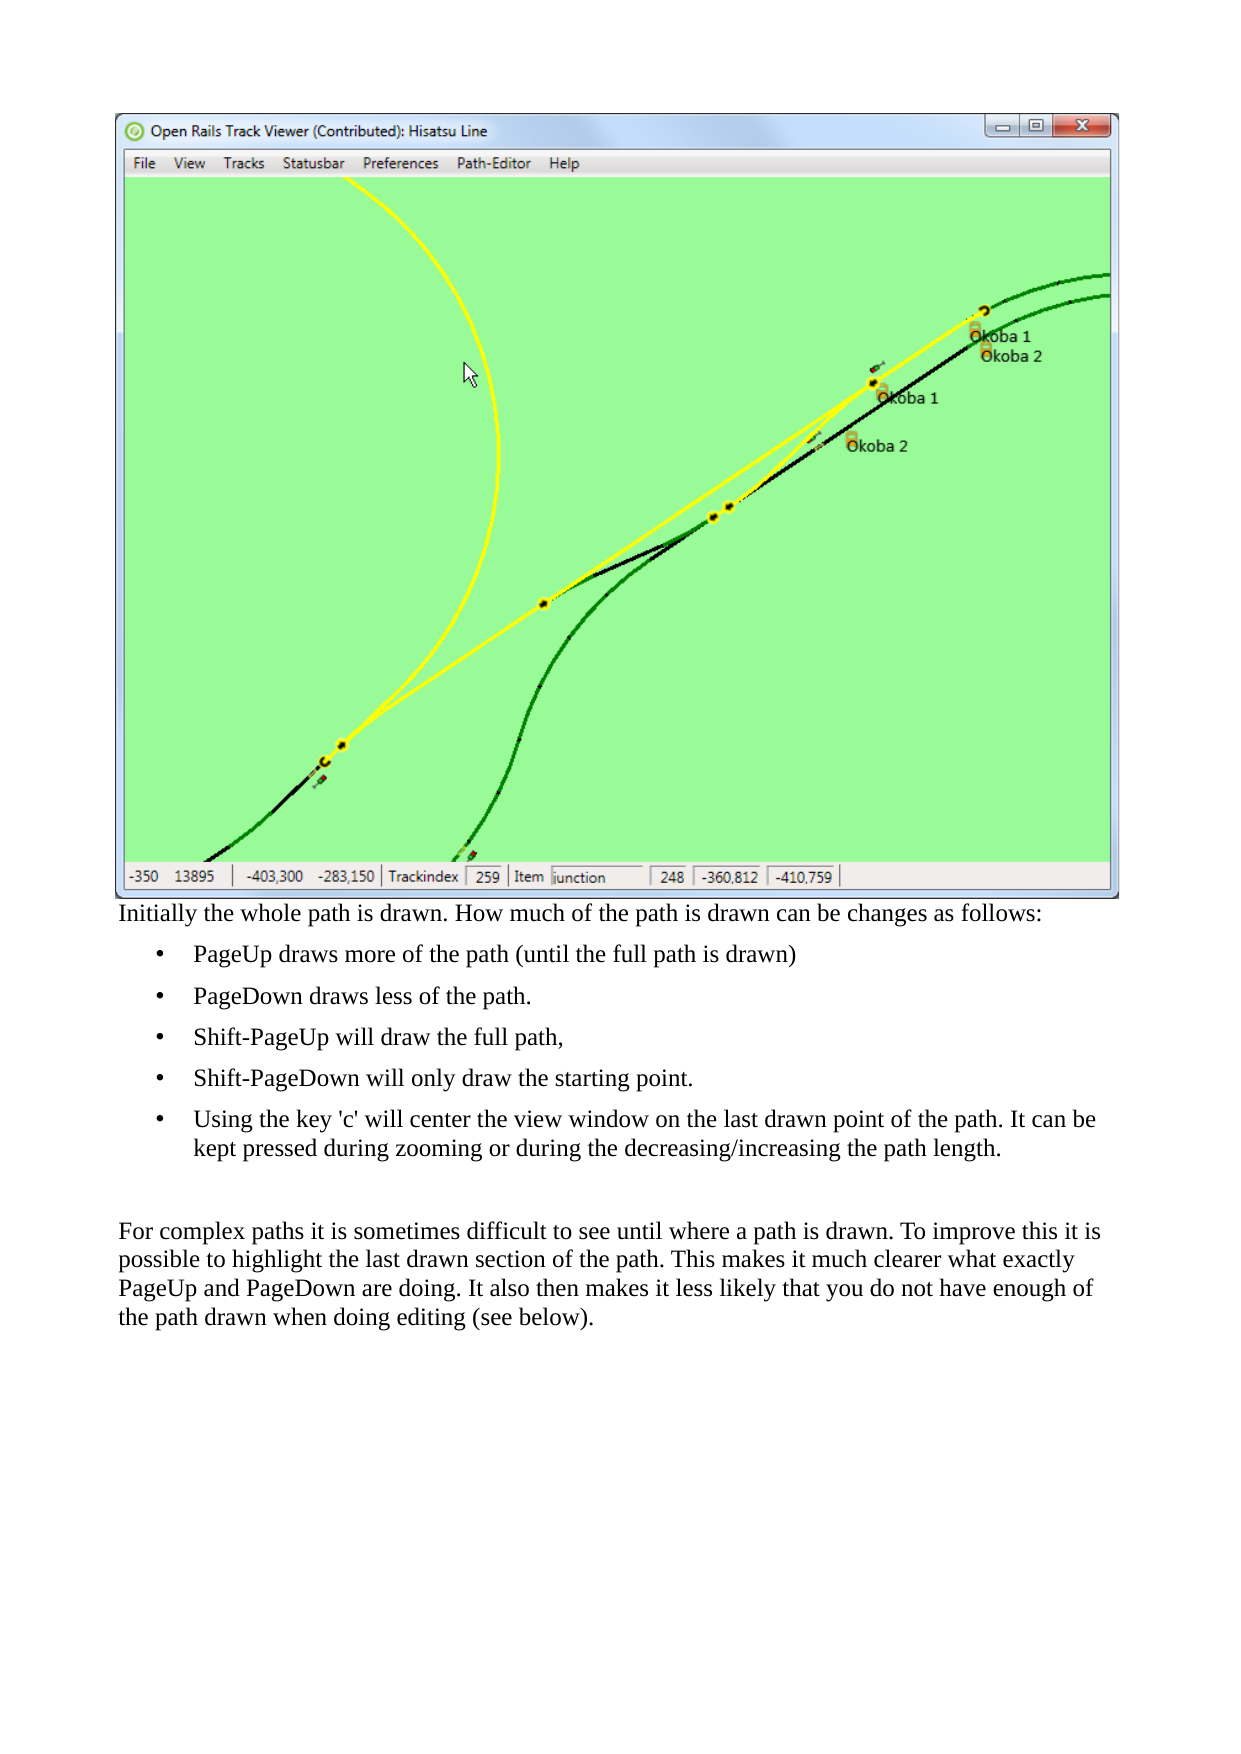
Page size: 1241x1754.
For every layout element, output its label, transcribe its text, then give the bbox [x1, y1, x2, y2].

list Using the key 'c' will center the view window on the last drawn point of the path. It can be kept pressed during zooming or during the decreasing/increasing the path length. [156, 1104, 1122, 1162]
text Initially the whole path is drawn. How much of the path is drawn can be changes as follows: [118, 118, 1122, 927]
text For complex paths it is sometimes difficult to see until where a path is drawn. To improve this it is possible to highlight the last drawn section of the path. This makes it much clearer what exactly PageUp and PageDown are doing. It also then makes it less likely that you do not have enough of the path drawn when doing editing (see below). [118, 1216, 1122, 1331]
list PageUp draws more of the path (until the full path is drawn) [156, 939, 1122, 968]
list PageDown draws less of the path. [156, 981, 1122, 1009]
picture [115, 113, 1120, 899]
list Shift-PageDown will only draw the starting point. [156, 1063, 1122, 1092]
list Shift-PageUp will draw the full path, [156, 1022, 1122, 1051]
